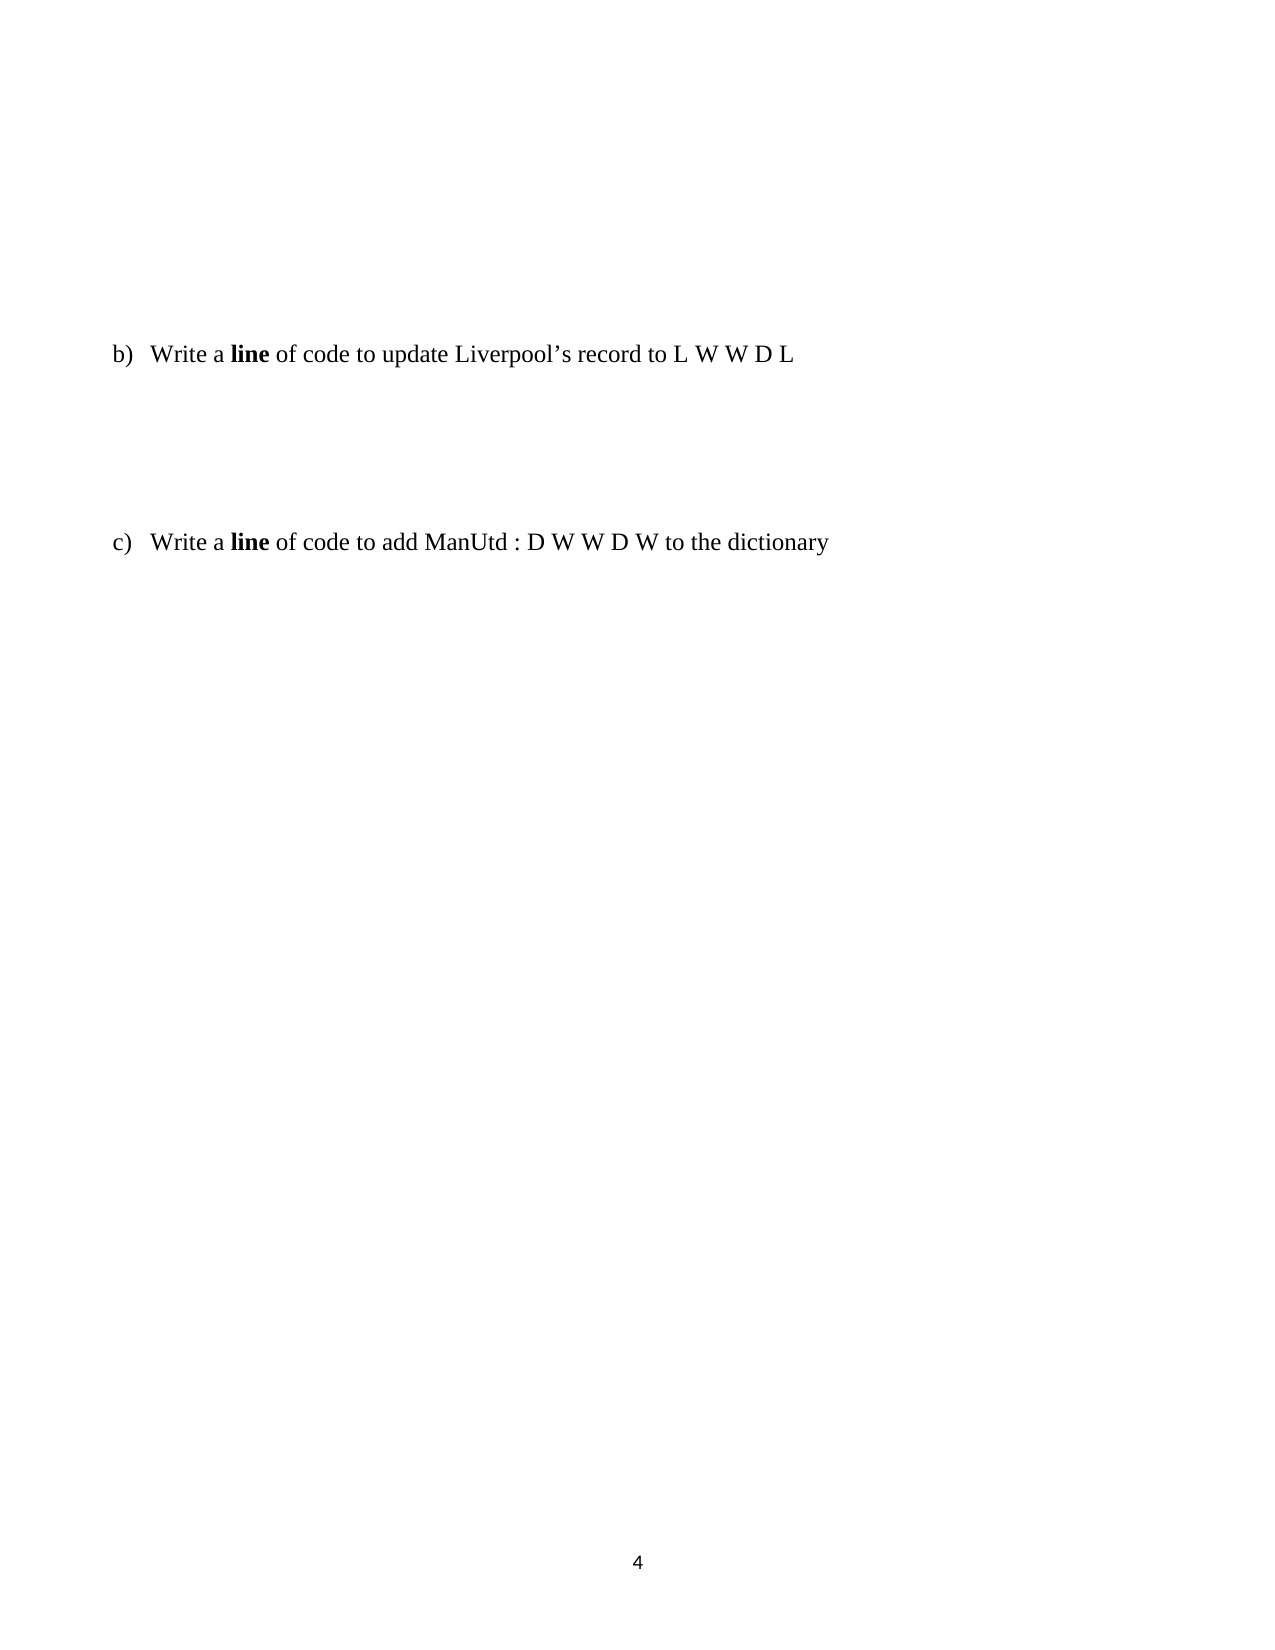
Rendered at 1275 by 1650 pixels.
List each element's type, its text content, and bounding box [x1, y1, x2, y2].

list Write a line of code to add ManUtd : D W W D W to the dictionary [112, 527, 1200, 556]
list Write a line of code to update Liverpool’s record to L W W D L [112, 339, 1200, 368]
